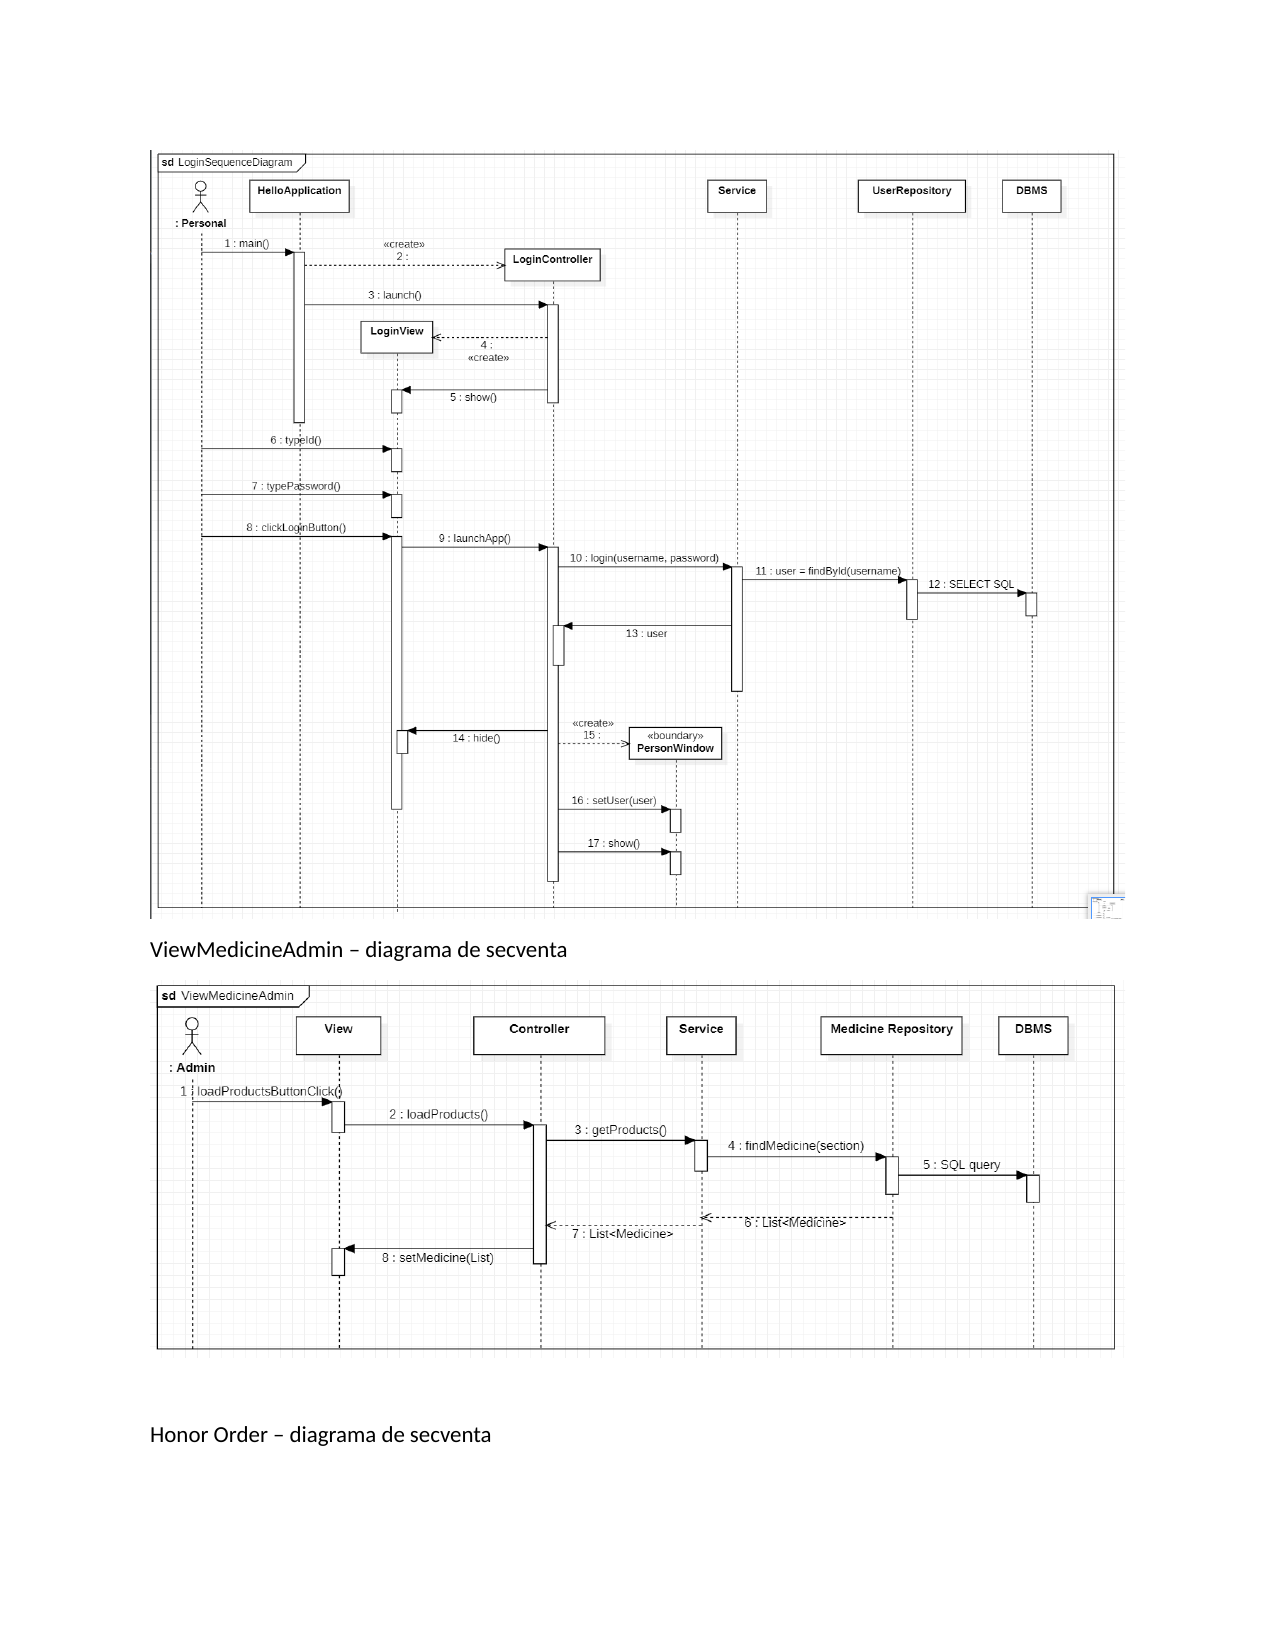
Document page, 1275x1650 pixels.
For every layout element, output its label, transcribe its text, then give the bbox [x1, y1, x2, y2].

text ViewMedicineAdmin – diagrama de secventa [150, 935, 1125, 963]
text Honor Order – diagrama de secventa [150, 1420, 1125, 1448]
